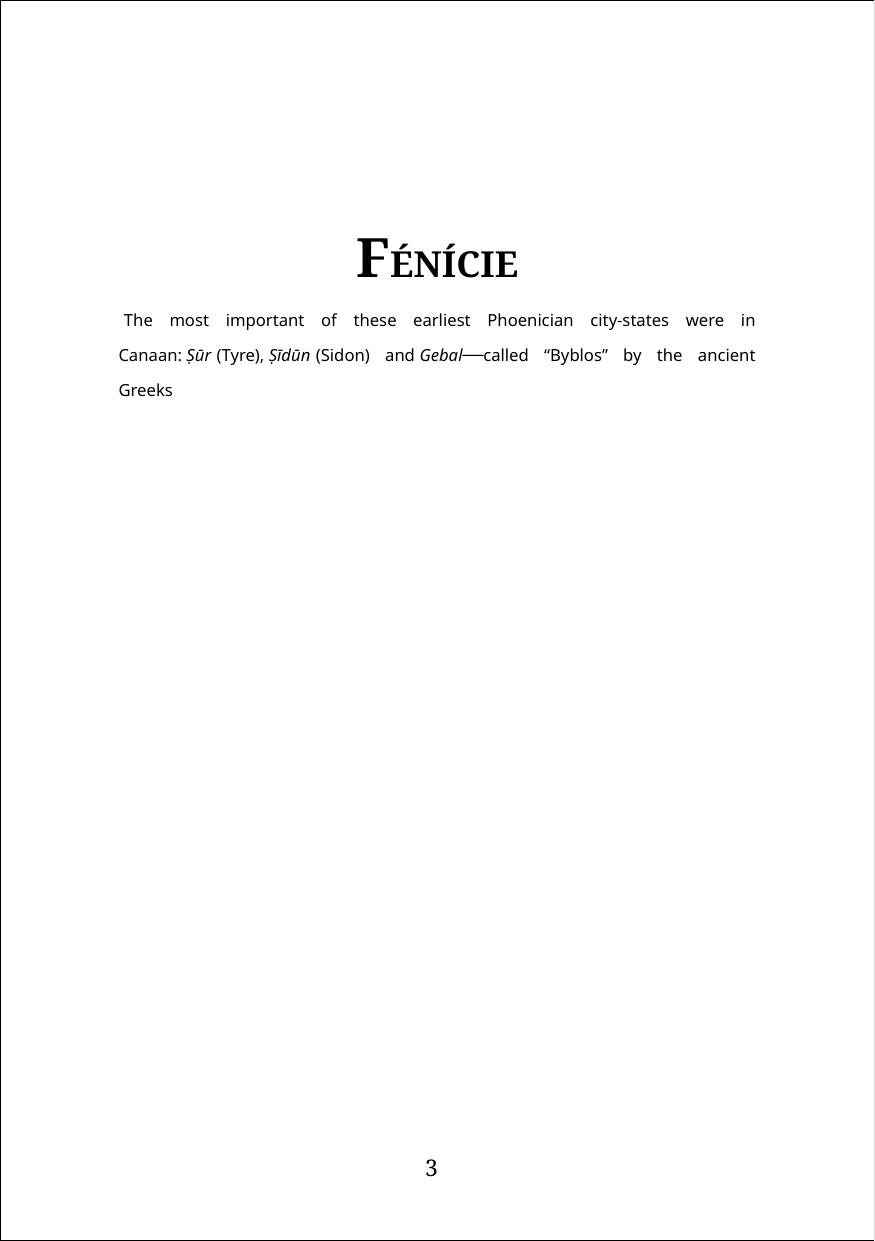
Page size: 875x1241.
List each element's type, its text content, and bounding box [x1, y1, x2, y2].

subtitle Fénície [118, 219, 756, 293]
text The most important of these earliest Phoenician city-states were in Canaan: Ṣūr (Tyre), Ṣīdūn (Sidon) and Gebal—called “Byblos” by the ancient Greeks [118, 304, 756, 403]
